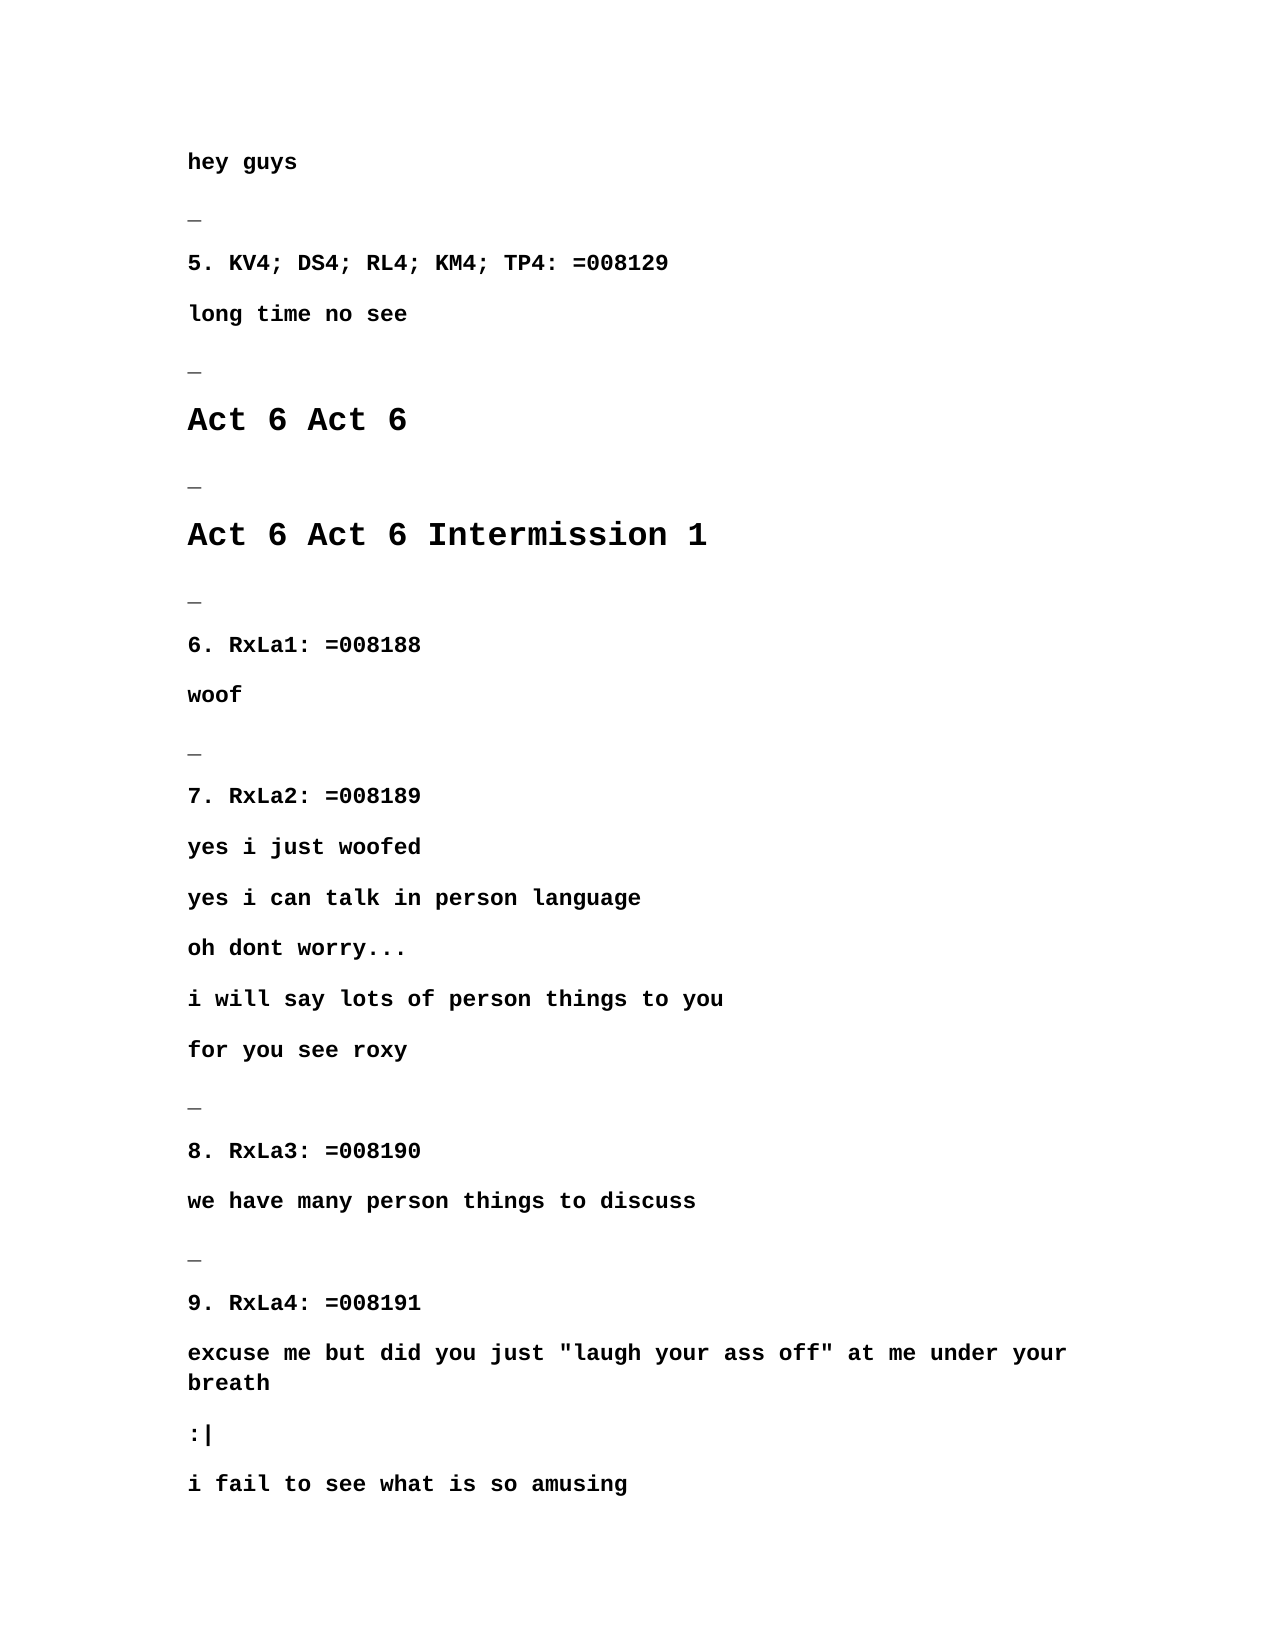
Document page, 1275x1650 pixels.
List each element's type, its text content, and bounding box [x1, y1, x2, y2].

text 7. RxLa2: =008189 [187, 785, 1087, 811]
text :| [187, 1422, 1087, 1448]
text hey guys [187, 150, 1087, 176]
text oh dont worry... [187, 937, 1087, 963]
text i will say lots of person things to you [187, 987, 1087, 1013]
text _ [187, 201, 1087, 227]
text _ [187, 467, 1087, 493]
text _ [187, 1088, 1087, 1114]
text long time no see [187, 302, 1087, 328]
text yes i just woofed [187, 835, 1087, 861]
text Act 6 Act 6 Intermission 1 [187, 518, 1087, 556]
text 9. RxLa4: =008191 [187, 1291, 1087, 1317]
text woof [187, 683, 1087, 709]
text 8. RxLa3: =008190 [187, 1139, 1087, 1165]
text 5. KV4; DS4; RL4; KM4; TP4: =008129 [187, 251, 1087, 277]
text _ [187, 582, 1087, 608]
text yes i can talk in person language [187, 886, 1087, 912]
text excuse me but did you just "laugh your ass off" at me under your breath [187, 1342, 1087, 1397]
text Act 6 Act 6 [187, 403, 1087, 441]
text _ [187, 1240, 1087, 1266]
text 6. RxLa1: =008188 [187, 633, 1087, 659]
text _ [187, 352, 1087, 378]
text i fail to see what is so amusing [187, 1473, 1087, 1499]
text _ [187, 734, 1087, 760]
text we have many person things to discuss [187, 1190, 1087, 1216]
text for you see roxy [187, 1038, 1087, 1064]
